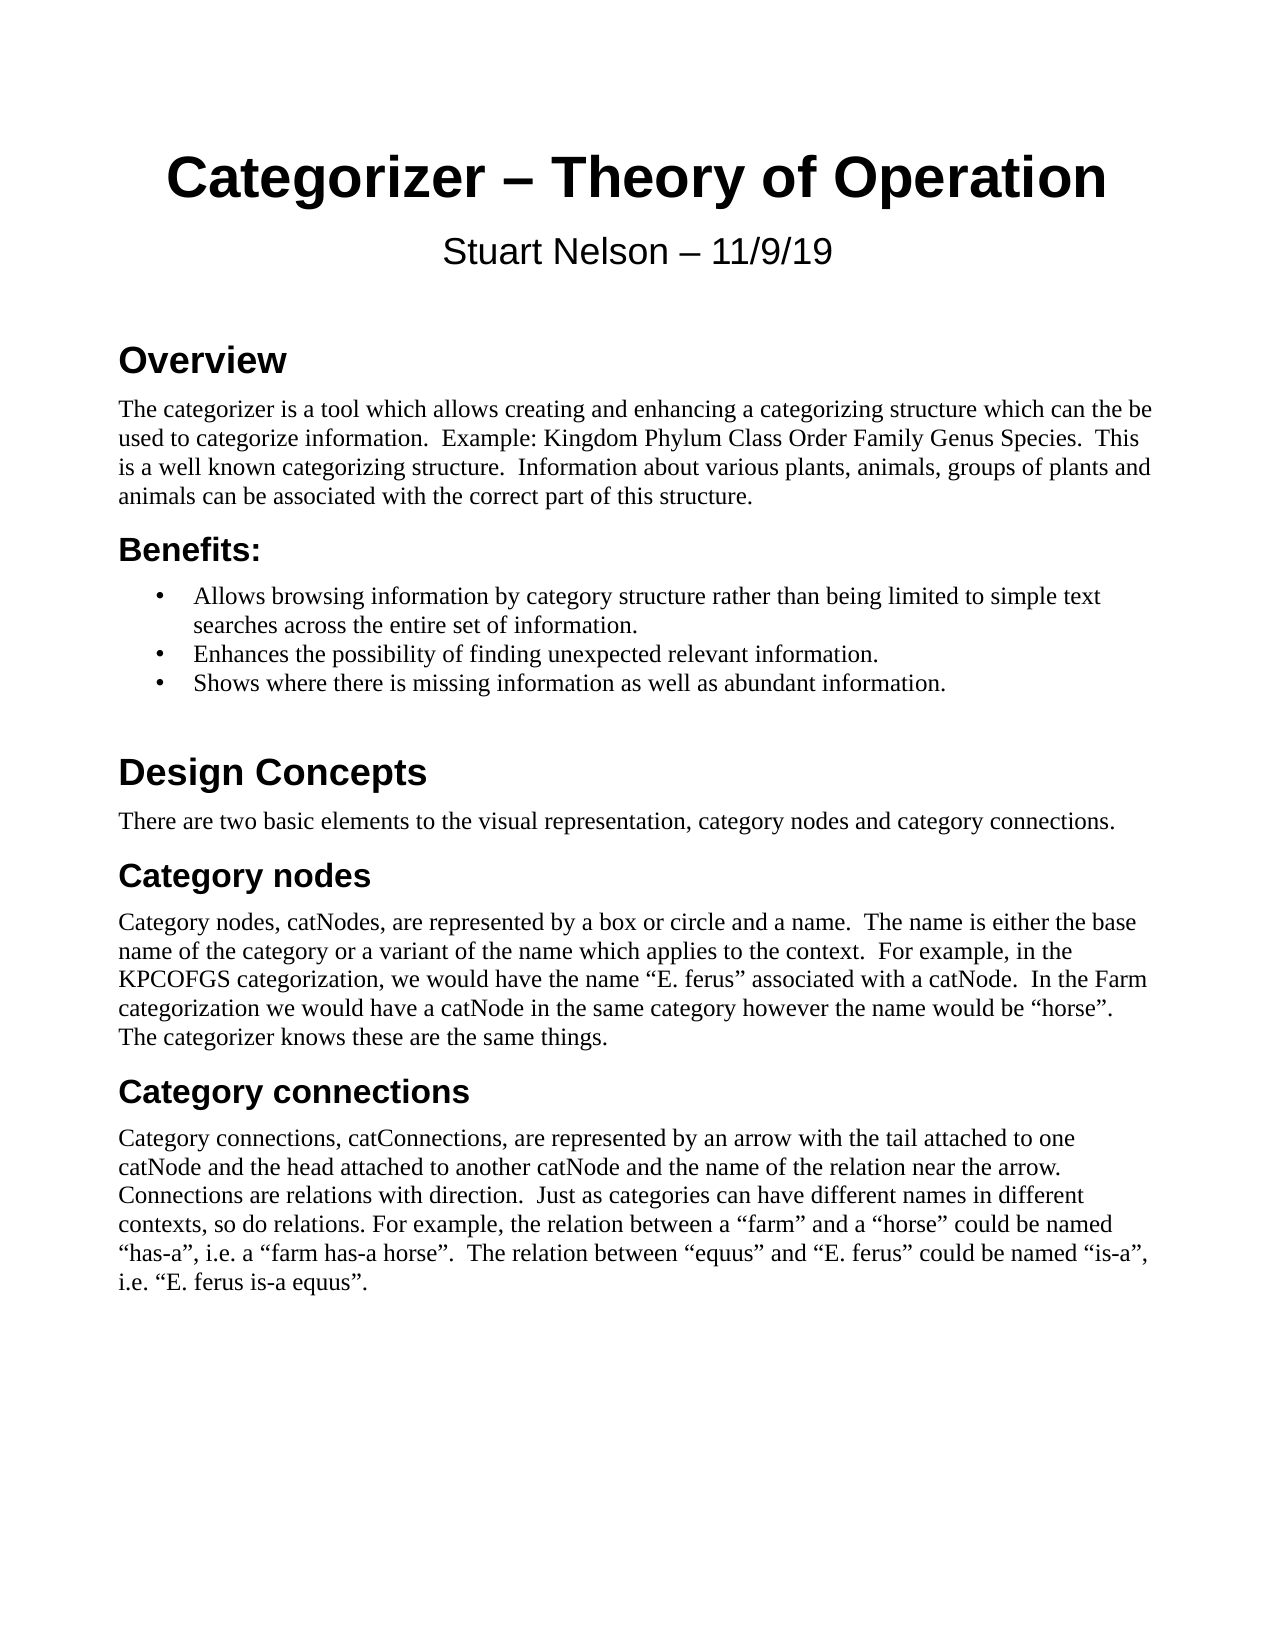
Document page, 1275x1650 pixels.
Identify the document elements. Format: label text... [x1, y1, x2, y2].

subtitle Design Concepts [118, 750, 1157, 794]
text Category connections, catConnections, are represented by an arrow with the tail attached to one catNode and the head attached to another catNode and the name of the relation near the arrow. Connections are relations with direction. Just as categories can have different names in different contexts, so do relations. For example, the relation between a “farm” and a “horse” could be named “has-a”, i.e. a “farm has-a horse”. The relation between “equus” and “E. ferus” could be named “is-a”, i.e. “E. ferus is-a equus”. [118, 1123, 1157, 1295]
text The categorizer is a tool which allows creating and enhancing a categorizing structure which can the be used to categorize information. Example: Kingdom Phylum Class Order Family Genus Species. This is a well known categorizing structure. Information about various plants, animals, groups of plants and animals can be associated with the correct part of this structure. [118, 394, 1157, 509]
subtitle Overview [118, 338, 1157, 382]
list Shows where there is missing information as well as abundant information. [156, 668, 1157, 696]
subtitle Category connections [118, 1072, 1157, 1110]
subtitle Stuart Nelson – 11/9/19 [118, 229, 1157, 272]
list Allows browsing information by category structure rather than being limited to simple text searches across the entire set of information. [156, 581, 1157, 639]
subtitle Category nodes [118, 856, 1157, 894]
title Categorizer – Theory of Operation [118, 143, 1157, 210]
text Category nodes, catNodes, are represented by a box or circle and a name. The name is either the base name of the category or a variant of the name which applies to the context. For example, in the KPCOFGS categorization, we would have the name “E. ferus” associated with a catNode. In the Farm categorization we would have a catNode in the same category however the name would be “horse”. The categorizer knows these are the same things. [118, 907, 1157, 1051]
subtitle Benefits: [118, 530, 1157, 569]
list Enhances the possibility of finding unexpected relevant information. [156, 639, 1157, 668]
text There are two basic elements to the visual representation, category nodes and category connections. [118, 806, 1157, 835]
